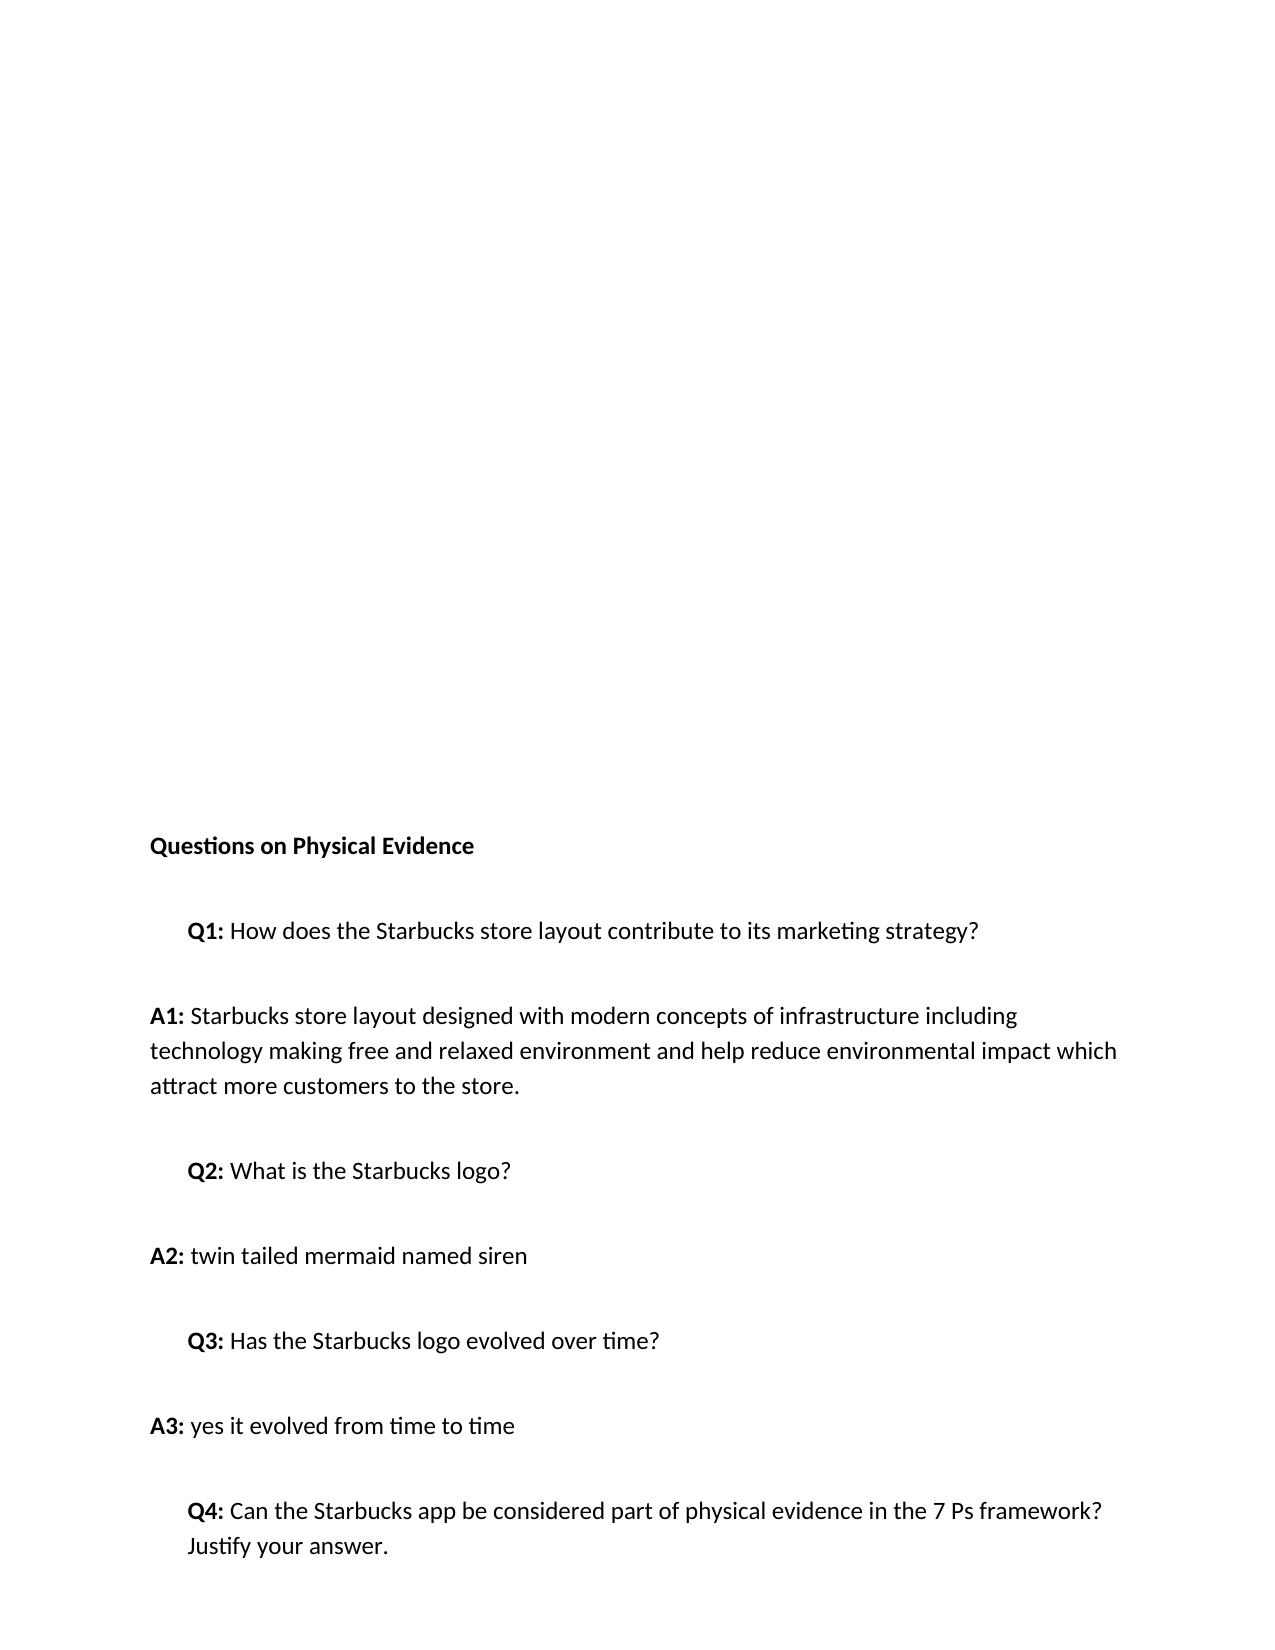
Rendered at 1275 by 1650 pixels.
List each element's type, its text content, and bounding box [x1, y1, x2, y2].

text A2: twin tailed mermaid named siren [150, 1240, 1125, 1271]
text A3: yes it evolved from time to time [150, 1410, 1125, 1441]
text Questions on Physical Evidence [150, 830, 1125, 861]
text Q2: What is the Starbucks logo? [187, 1155, 1125, 1186]
text A1: Starbucks store layout designed with modern concepts of infrastructure including technology making free and relaxed environment and help reduce environmental impact which attract more customers to the store. [150, 1000, 1125, 1101]
text Q4: Can the Starbucks app be considered part of physical evidence in the 7 Ps framework? Justify your answer. [187, 1495, 1125, 1561]
text Q3: Has the Starbucks logo evolved over time? [187, 1325, 1125, 1356]
text Q1: How does the Starbucks store layout contribute to its marketing strategy? [187, 915, 1125, 946]
